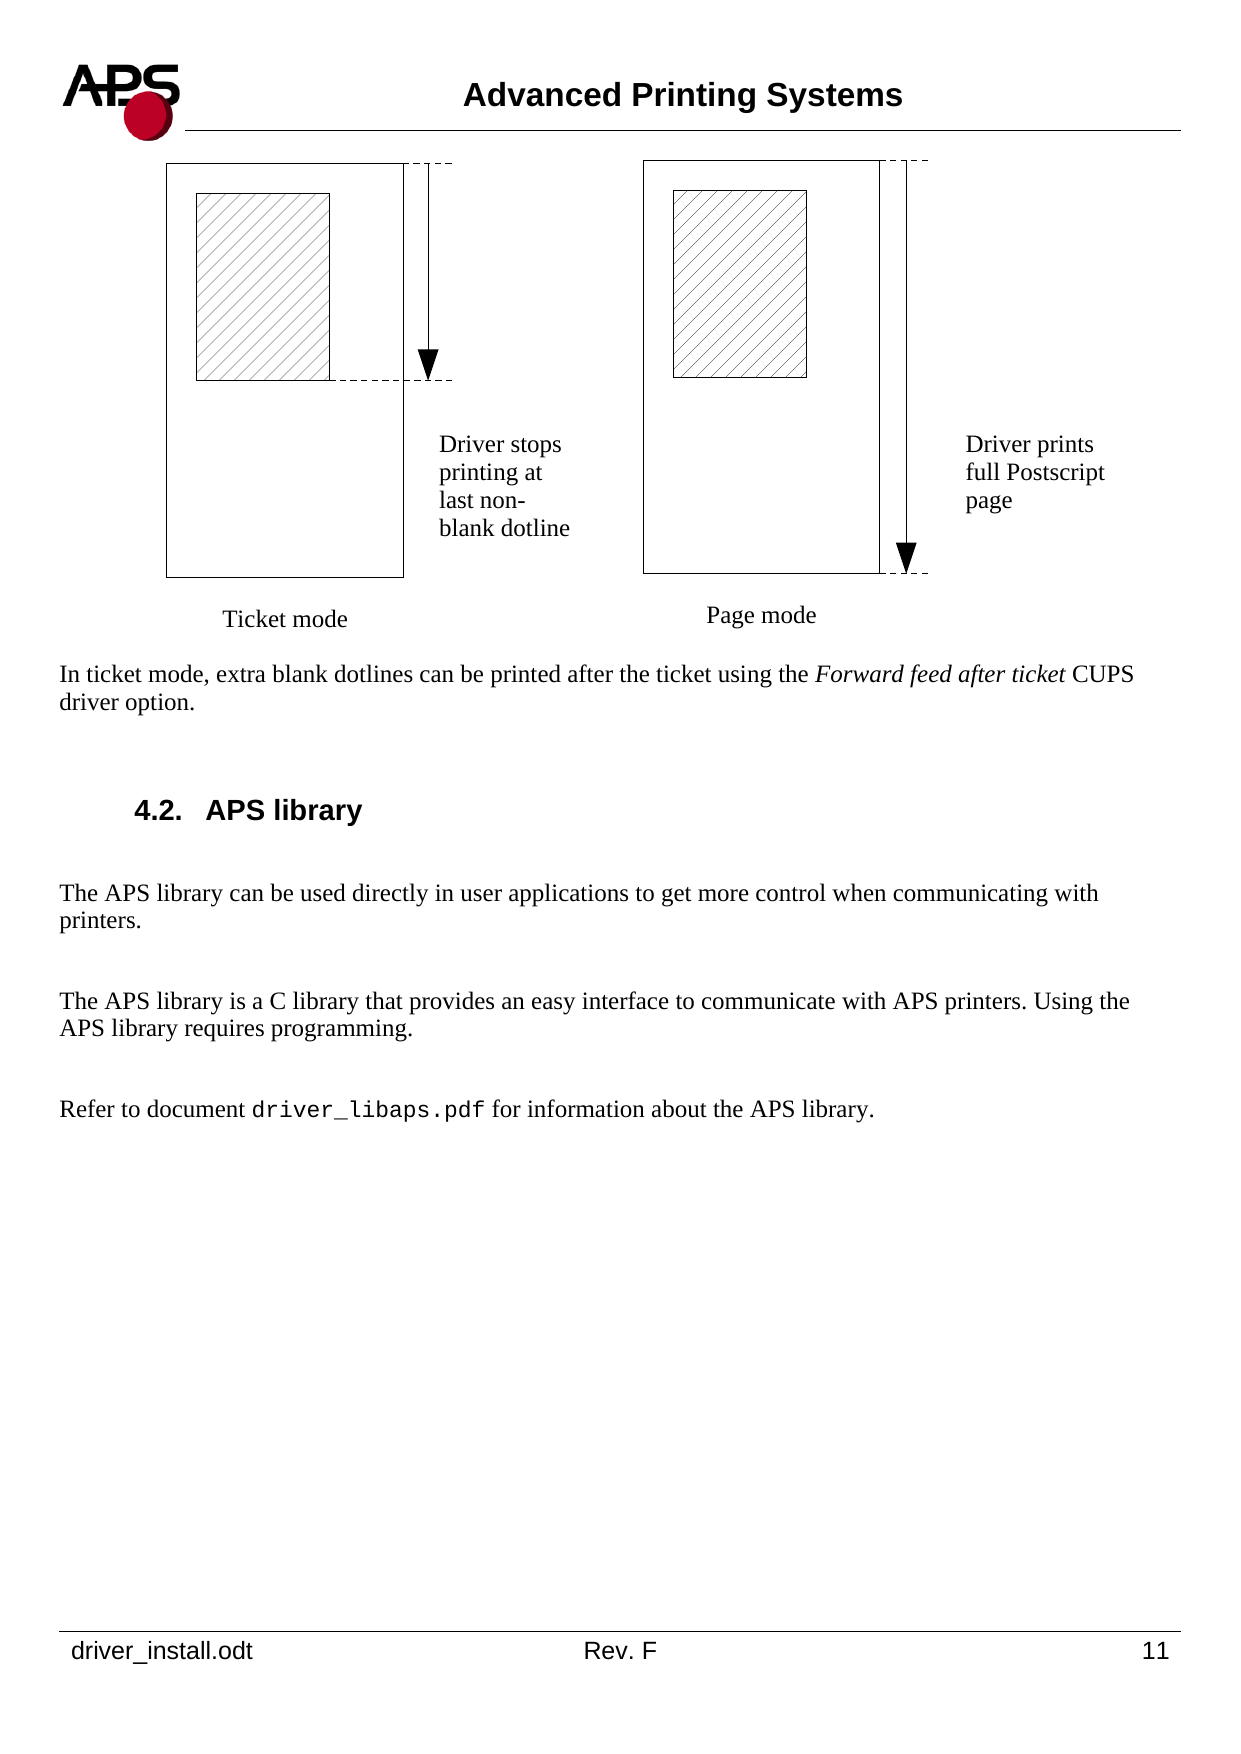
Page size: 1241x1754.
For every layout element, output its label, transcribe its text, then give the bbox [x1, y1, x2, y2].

text Refer to document driver_libaps.pdf for information about the APS library. [59, 1095, 1181, 1124]
subtitle APS library [134, 793, 1181, 826]
text In ticket mode, extra blank dotlines can be printed after the ticket using the Forward feed after ticket CUPS driver option. [59, 146, 1181, 716]
text The APS library is a C library that provides an easy interface to communicate with APS printers. Using the APS library requires programming. [59, 987, 1181, 1042]
picture [59, 59, 186, 147]
text The APS library can be used directly in user applications to get more control when communicating with printers. [59, 879, 1181, 934]
